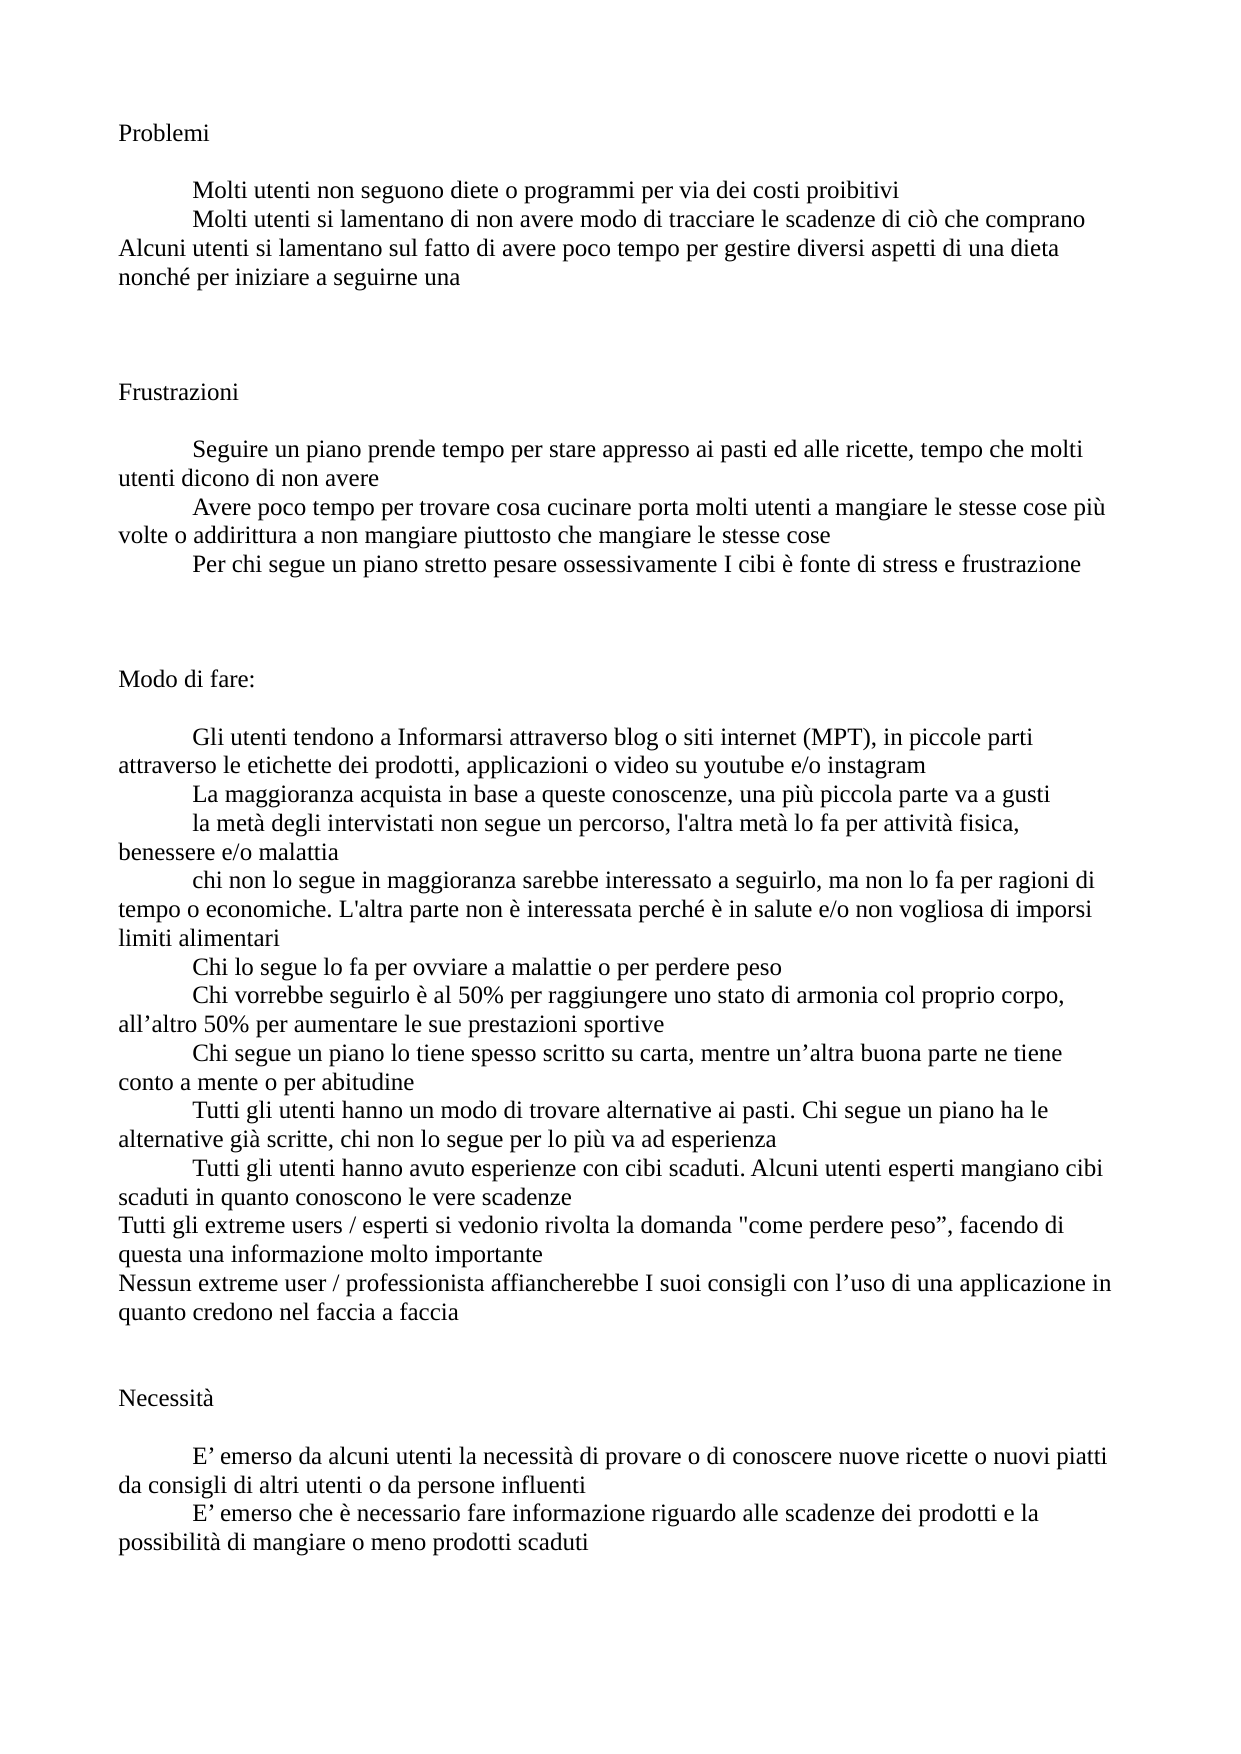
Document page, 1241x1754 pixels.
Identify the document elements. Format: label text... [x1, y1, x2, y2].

text Chi vorrebbe seguirlo è al 50% per raggiungere uno stato di armonia col proprio corpo, all’altro 50% per aumentare le sue prestazioni sportive [118, 981, 1122, 1038]
text Modo di fare: [118, 664, 1122, 693]
text chi non lo segue in maggioranza sarebbe interessato a seguirlo, ma non lo fa per ragioni di tempo o economiche. L'altra parte non è interessata perché è in salute e/o non vogliosa di imporsi limiti alimentari [118, 866, 1122, 952]
text Tutti gli utenti hanno un modo di trovare alternative ai pasti. Chi segue un piano ha le alternative già scritte, chi non lo segue per lo più va ad esperienza [118, 1096, 1122, 1153]
text la metà degli intervistati non segue un percorso, l'altra metà lo fa per attività fisica, benessere e/o malattia [118, 808, 1122, 866]
text Necessità [118, 1383, 1122, 1412]
text Chi segue un piano lo tiene spesso scritto su carta, mentre un’altra buona parte ne tiene conto a mente o per abitudine [118, 1038, 1122, 1096]
text E’ emerso che è necessario fare informazione riguardo alle scadenze dei prodotti e la possibilità di mangiare o meno prodotti scaduti [118, 1498, 1122, 1556]
text Molti utenti si lamentano di non avere modo di tracciare le scadenze di ciò che comprano [118, 204, 1122, 233]
text Alcuni utenti si lamentano sul fatto di avere poco tempo per gestire diversi aspetti di una dieta nonché per iniziare a seguirne una [118, 233, 1122, 291]
text Seguire un piano prende tempo per stare appresso ai pasti ed alle ricette, tempo che molti utenti dicono di non avere [118, 434, 1122, 492]
text Tutti gli utenti hanno avuto esperienze con cibi scaduti. Alcuni utenti esperti mangiano cibi scaduti in quanto conoscono le vere scadenze [118, 1153, 1122, 1211]
text La maggioranza acquista in base a queste conoscenze, una più piccola parte va a gusti [118, 779, 1122, 808]
text Nessun extreme user / professionista affiancherebbe I suoi consigli con l’uso di una applicazione in quanto credono nel faccia a faccia [118, 1268, 1122, 1326]
text Avere poco tempo per trovare cosa cucinare porta molti utenti a mangiare le stesse cose più volte o addirittura a non mangiare piuttosto che mangiare le stesse cose [118, 492, 1122, 549]
text Per chi segue un piano stretto pesare ossessivamente I cibi è fonte di stress e frustrazione [118, 549, 1122, 578]
text Tutti gli extreme users / esperti si vedonio rivolta la domanda "come perdere peso”, facendo di questa una informazione molto importante [118, 1211, 1122, 1268]
text E’ emerso da alcuni utenti la necessità di provare o di conoscere nuove ricette o nuovi piatti da consigli di altri utenti o da persone influenti [118, 1441, 1122, 1498]
text Molti utenti non seguono diete o programmi per via dei costi proibitivi [118, 176, 1122, 204]
text Frustrazioni [118, 377, 1122, 406]
text Problemi [118, 118, 1122, 147]
text Chi lo segue lo fa per ovviare a malattie o per perdere peso [118, 952, 1122, 981]
text Gli utenti tendono a Informarsi attraverso blog o siti internet (MPT), in piccole parti attraverso le etichette dei prodotti, applicazioni o video su youtube e/o instagram [118, 722, 1122, 779]
